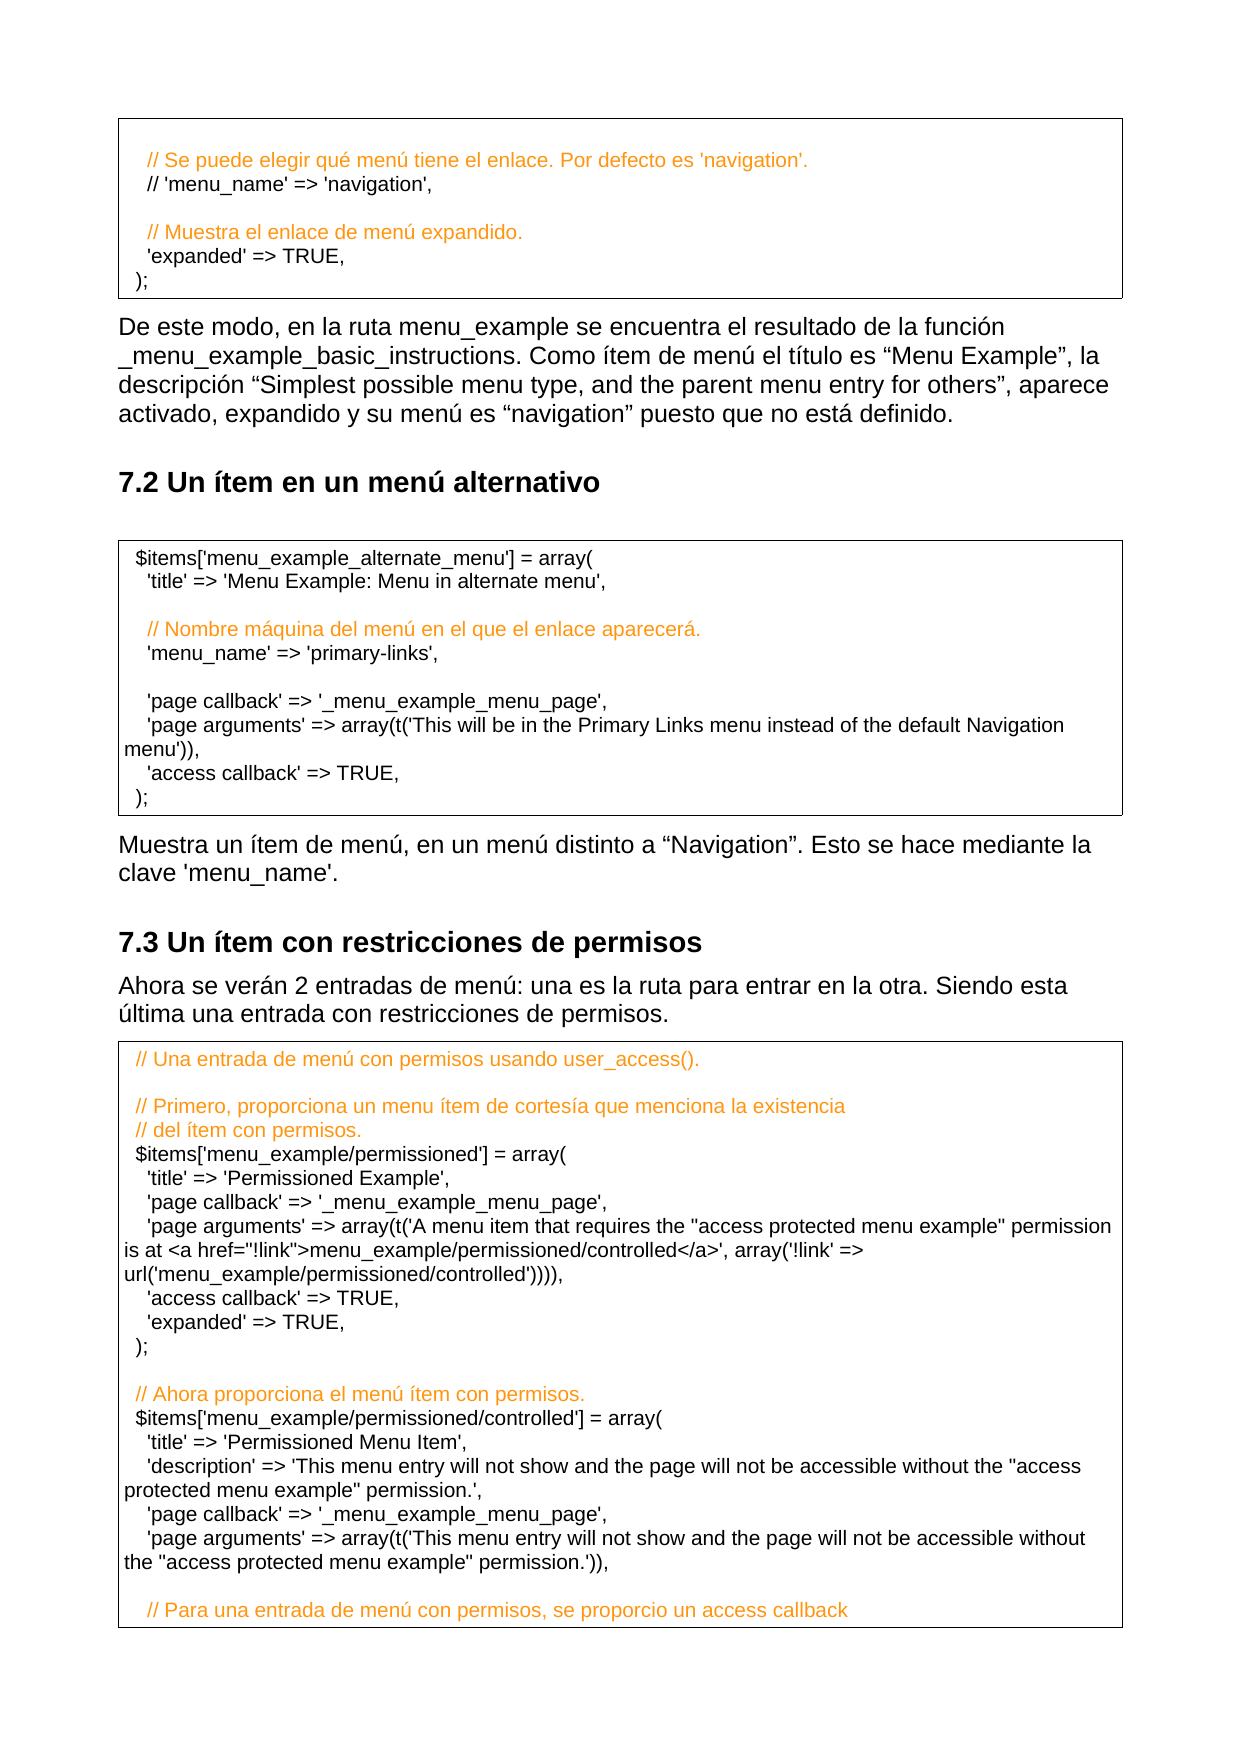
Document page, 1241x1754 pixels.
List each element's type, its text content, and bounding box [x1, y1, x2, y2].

table_header $items['menu_example_alternate_menu'] = array( 'title' => 'Menu Example: Menu in alternate menu', // Nombre máquina del menú en el que el enlace aparecerá. 'menu_name' => 'primary-links', 'page callback' => '_menu_example_menu_page', 'page arguments' => array(t('This will be in the Primary Links menu instead of the default Navigation menu')), 'access callback' => TRUE, ); [119, 541, 1122, 815]
text De este modo, en la ruta menu_example se encuentra el resultado de la función _menu_example_basic_instructions. Como ítem de menú el título es “Menu Example”, la descripción “Simplest possible menu type, and the parent menu entry for others”, aparece activado, expandido y su menú es “navigation” puesto que no está definido. [118, 312, 1122, 427]
subtitle 7.3 Un ítem con restricciones de permisos [118, 924, 1122, 958]
text Ahora se verán 2 entradas de menú: una es la ruta para entrar en la otra. Siendo esta última una entrada con restricciones de permisos. [118, 971, 1122, 1028]
table_header // Se puede elegir qué menú tiene el enlace. Por defecto es 'navigation'. // 'menu_name' => 'navigation', // Muestra el enlace de menú expandido. 'expanded' => TRUE, ); [119, 119, 1122, 297]
text Muestra un ítem de menú, en un menú distinto a “Navigation”. Esto se hace mediante la clave 'menu_name'. [118, 829, 1122, 887]
table_header // Una entrada de menú con permisos usando user_access(). // Primero, proporciona un menu ítem de cortesía que menciona la existencia // del ítem con permisos. $items['menu_example/permissioned'] = array( 'title' => 'Permissioned Example', 'page callback' => '_menu_example_menu_page', 'page arguments' => array(t('A menu item that requires the "access protected menu example" permission is at <a href="!link">menu_example/permissioned/controlled</a>', array('!link' => url('menu_example/permissioned/controlled')))), 'access callback' => TRUE, 'expanded' => TRUE, ); // Ahora proporciona el menú ítem con permisos. $items['menu_example/permissioned/controlled'] = array( 'title' => 'Permissioned Menu Item', 'description' => 'This menu entry will not show and the page will not be accessible without the "access protected menu example" permission.', 'page callback' => '_menu_example_menu_page', 'page arguments' => array(t('This menu entry will not show and the page will not be accessible without the "access protected menu example" permission.')), // Para una entrada de menú con permisos, se proporcio un access callback [119, 1042, 1122, 1627]
subtitle 7.2 Un ítem en un menú alternativo [118, 465, 1122, 498]
